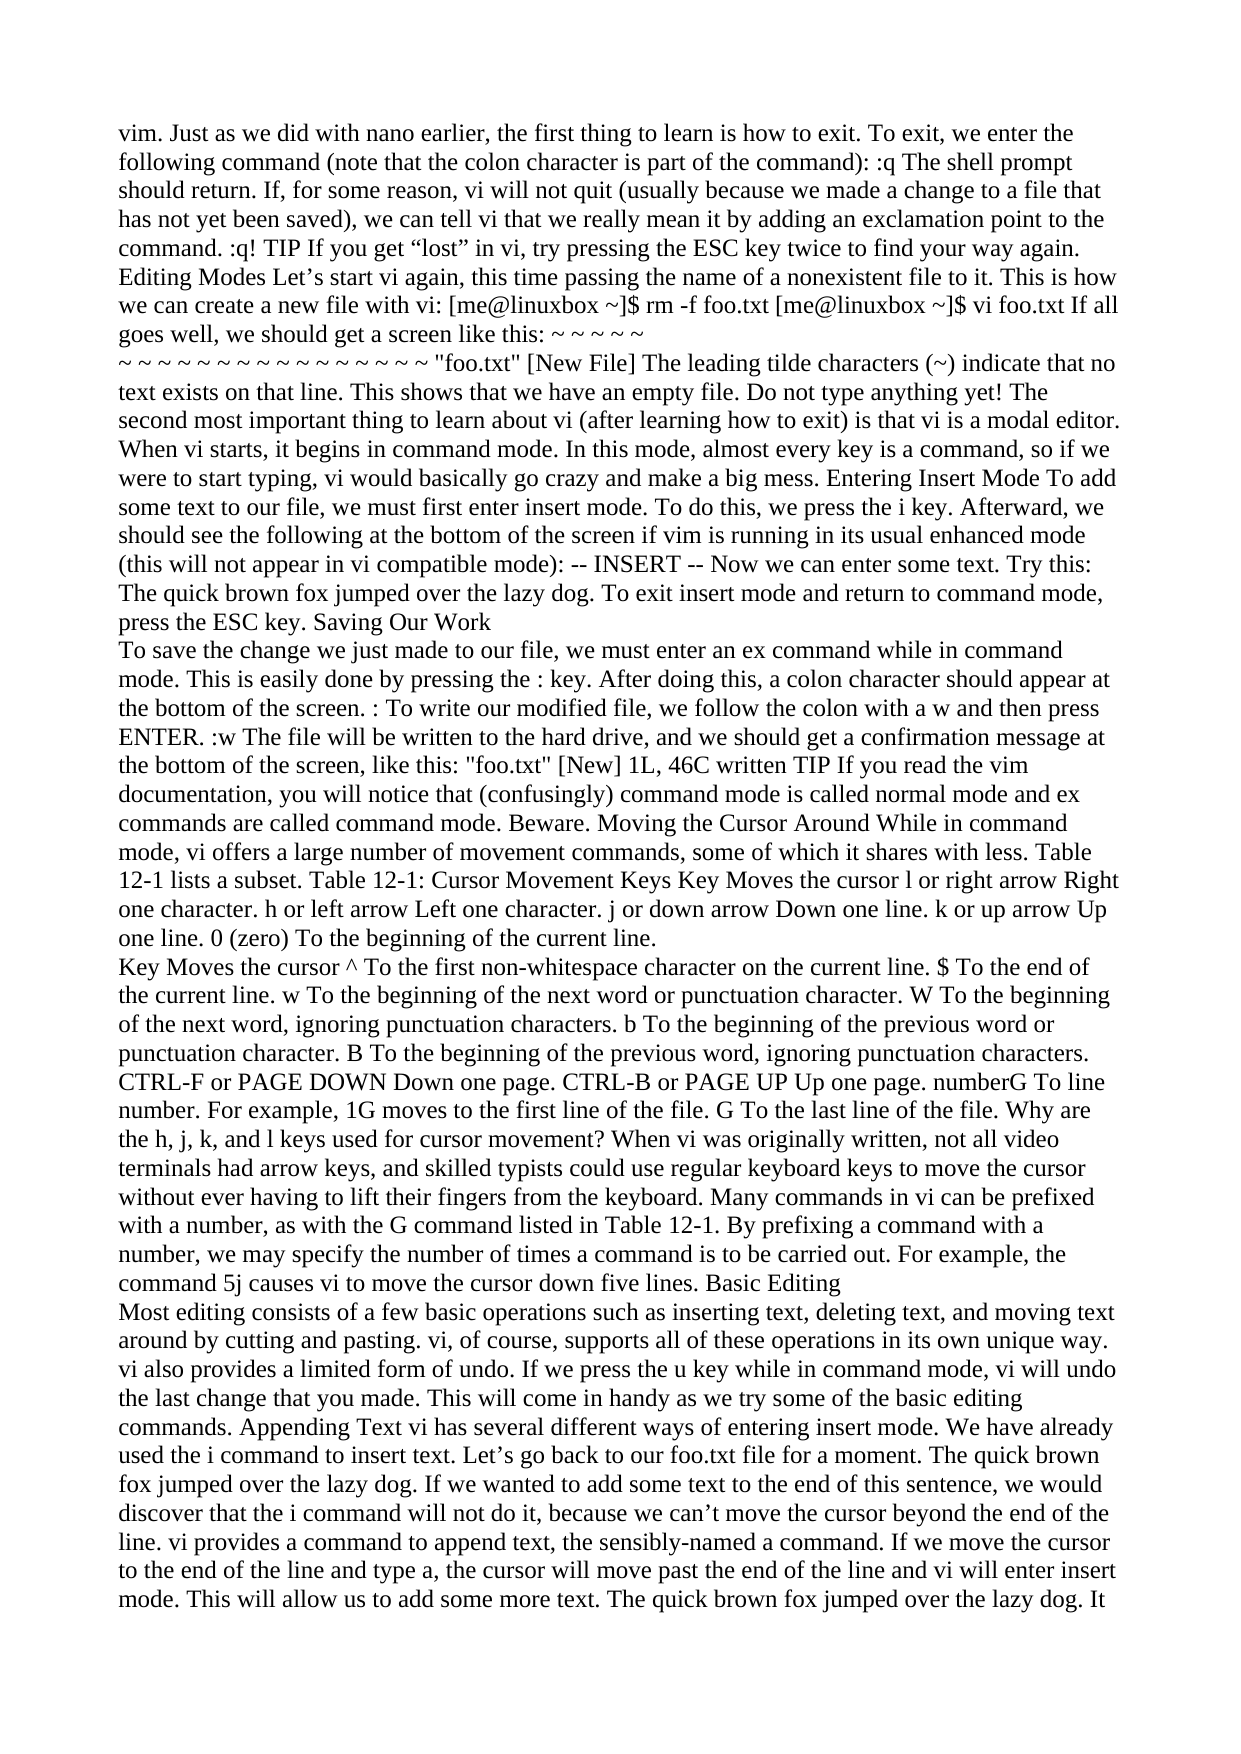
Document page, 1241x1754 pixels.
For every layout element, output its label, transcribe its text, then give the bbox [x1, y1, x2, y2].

text Key Moves the cursor ^ To the first non-whitespace character on the current line. $ To the end of the current line. w To the beginning of the next word or punctuation character. W To the beginning of the next word, ignoring punctuation characters. b To the beginning of the previous word or punctuation character. B To the beginning of the previous word, ignoring punctuation characters. CTRL-F or PAGE DOWN Down one page. CTRL-B or PAGE UP Up one page. numberG To line number. For example, 1G moves to the first line of the file. G To the last line of the file. Why are the h, j, k, and l keys used for cursor movement? When vi was originally written, not all video terminals had arrow keys, and skilled typists could use regular keyboard keys to move the cursor without ever having to lift their fingers from the keyboard. Many commands in vi can be prefixed with a number, as with the G command listed in Table 12-1. By prefixing a command with a number, we may specify the number of times a command is to be carried out. For example, the command 5j causes vi to move the cursor down five lines. Basic Editing [118, 952, 1122, 1297]
text To save the change we just made to our file, we must enter an ex command while in command mode. This is easily done by pressing the : key. After doing this, a colon character should appear at the bottom of the screen. : To write our modified file, we follow the colon with a w and then press ENTER. :w The file will be written to the hard drive, and we should get a confirmation message at the bottom of the screen, like this: "foo.txt" [New] 1L, 46C written TIP If you read the vim documentation, you will notice that (confusingly) command mode is called normal mode and ex commands are called command mode. Beware. Moving the Cursor Around While in command mode, vi offers a large number of movement commands, some of which it shares with less. Table 12-1 lists a subset. Table 12-1: Cursor Movement Keys Key Moves the cursor l or right arrow Right one character. h or left arrow Left one character. j or down arrow Down one line. k or up arrow Up one line. 0 (zero) To the beginning of the current line. [118, 636, 1122, 952]
text ~ ~ ~ ~ ~ ~ ~ ~ ~ ~ ~ ~ ~ ~ ~ ~ "foo.txt" [New File] The leading tilde characters (~) indicate that no text exists on that line. This shows that we have an empty file. Do not type anything yet! The second most important thing to learn about vi (after learning how to exit) is that vi is a modal editor. When vi starts, it begins in command mode. In this mode, almost every key is a command, so if we were to start typing, vi would basically go crazy and make a big mess. Entering Insert Mode To add some text to our file, we must first enter insert mode. To do this, we press the i key. Afterward, we should see the following at the bottom of the screen if vim is running in its usual enhanced mode (this will not appear in vi compatible mode): -- INSERT -- Now we can enter some text. Try this: The quick brown fox jumped over the lazy dog. To exit insert mode and return to command mode, press the ESC key. Saving Our Work [118, 348, 1122, 636]
text vim. Just as we did with nano earlier, the first thing to learn is how to exit. To exit, we enter the following command (note that the colon character is part of the command): :q The shell prompt should return. If, for some reason, vi will not quit (usually because we made a change to a file that has not yet been saved), we can tell vi that we really mean it by adding an exclamation point to the command. :q! TIP If you get “lost” in vi, try pressing the ESC key twice to find your way again. Editing Modes Let’s start vi again, this time passing the name of a nonexistent file to it. This is how we can create a new file with vi: [me@linuxbox ~]$ rm -f foo.txt [me@linuxbox ~]$ vi foo.txt If all goes well, we should get a screen like this: ~ ~ ~ ~ ~ [118, 118, 1122, 348]
text Most editing consists of a few basic operations such as inserting text, deleting text, and moving text around by cutting and pasting. vi, of course, supports all of these operations in its own unique way. vi also provides a limited form of undo. If we press the u key while in command mode, vi will undo the last change that you made. This will come in handy as we try some of the basic editing commands. Appending Text vi has several different ways of entering insert mode. We have already used the i command to insert text. Let’s go back to our foo.txt file for a moment. The quick brown fox jumped over the lazy dog. If we wanted to add some text to the end of this sentence, we would discover that the i command will not do it, because we can’t move the cursor beyond the end of the line. vi provides a command to append text, the sensibly-named a command. If we move the cursor to the end of the line and type a, the cursor will move past the end of the line and vi will enter insert mode. This will allow us to add some more text. The quick brown fox jumped over the lazy dog. It [118, 1297, 1122, 1613]
